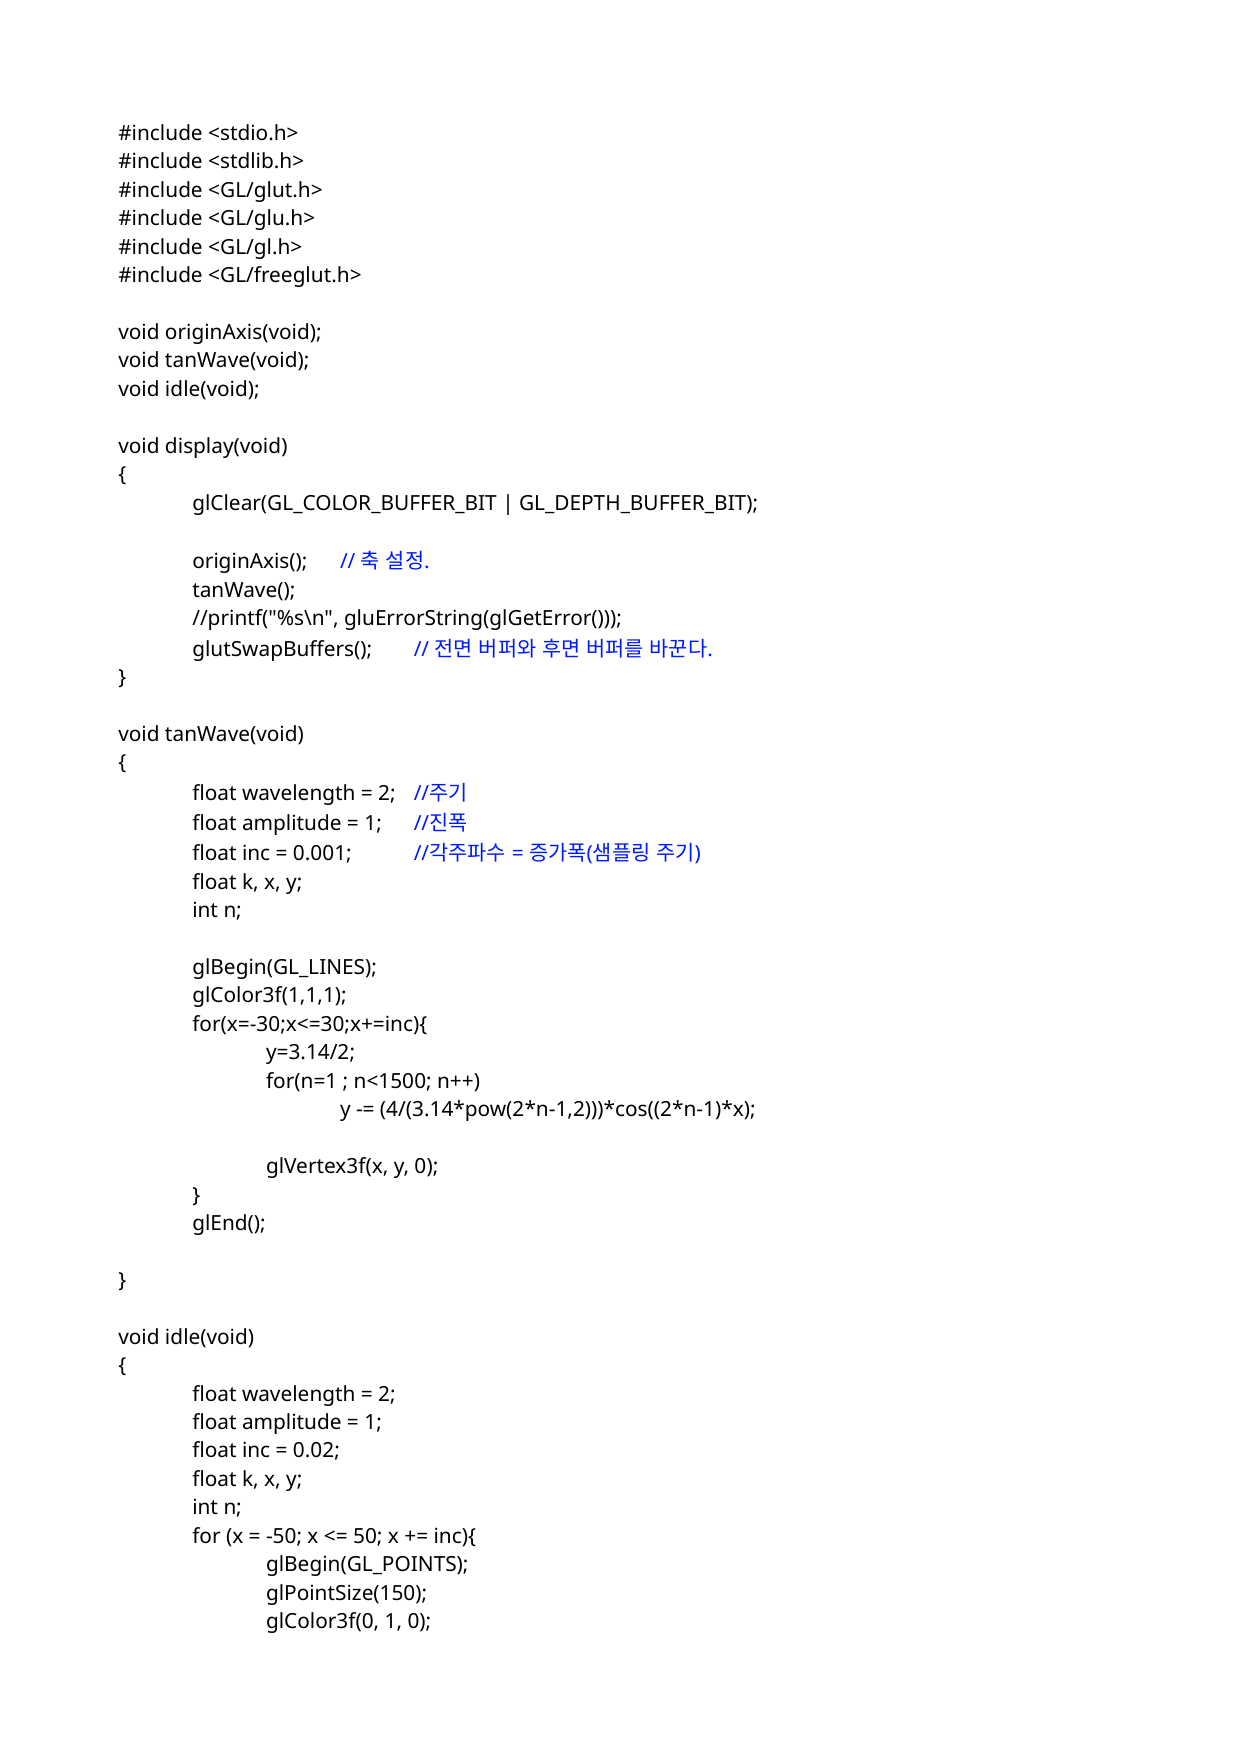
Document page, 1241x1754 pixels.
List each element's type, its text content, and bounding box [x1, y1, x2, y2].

text glutSwapBuffers(); // 전면 버퍼와 후면 버퍼를 바꾼다. [118, 632, 1122, 662]
text { [118, 747, 1122, 776]
text for (x = -50; x <= 50; x += inc){ [118, 1521, 1122, 1549]
text void originAxis(void); [118, 317, 1122, 346]
text glBegin(GL_POINTS); [118, 1549, 1122, 1578]
text tanWave(); [118, 575, 1122, 603]
text } [118, 1265, 1122, 1293]
text originAxis(); // 축 설정. [118, 545, 1122, 575]
text y -= (4/(3.14*pow(2*n-1,2)))*cos((2*n-1)*x); [118, 1094, 1122, 1123]
text void tanWave(void) [118, 719, 1122, 747]
text float inc = 0.001; //각주파수 = 증가폭(샘플링 주기) [118, 837, 1122, 867]
text glColor3f(0, 1, 0); [118, 1606, 1122, 1635]
text y=3.14/2; [118, 1037, 1122, 1066]
text float inc = 0.02; [118, 1436, 1122, 1464]
text void idle(void); [118, 374, 1122, 402]
text //printf("%s\n", gluErrorString(glGetError())); [118, 603, 1122, 632]
text float k, x, y; [118, 1464, 1122, 1492]
text { [118, 459, 1122, 488]
text #include <GL/gl.h> [118, 232, 1122, 260]
text float wavelength = 2; [118, 1379, 1122, 1407]
text int n; [118, 1492, 1122, 1521]
text glColor3f(1,1,1); [118, 981, 1122, 1009]
text glEnd(); [118, 1208, 1122, 1237]
text #include <GL/glut.h> [118, 175, 1122, 203]
text void display(void) [118, 431, 1122, 459]
text for(x=-30;x<=30;x+=inc){ [118, 1009, 1122, 1037]
text } [118, 1180, 1122, 1208]
text #include <GL/freeglut.h> [118, 260, 1122, 289]
text for(n=1 ; n<1500; n++) [118, 1066, 1122, 1094]
text float k, x, y; [118, 867, 1122, 895]
text int n; [118, 895, 1122, 924]
text void tanWave(void); [118, 346, 1122, 374]
text void idle(void) [118, 1322, 1122, 1350]
text float amplitude = 1; //진폭 [118, 806, 1122, 837]
text #include <stdlib.h> [118, 147, 1122, 175]
text glVertex3f(x, y, 0); [118, 1151, 1122, 1180]
text glClear(GL_COLOR_BUFFER_BIT | GL_DEPTH_BUFFER_BIT); [118, 488, 1122, 516]
text float amplitude = 1; [118, 1407, 1122, 1436]
text #include <stdio.h> [118, 118, 1122, 147]
text { [118, 1350, 1122, 1379]
text #include <GL/glu.h> [118, 203, 1122, 232]
text float wavelength = 2; //주기 [118, 776, 1122, 806]
text glPointSize(150); [118, 1578, 1122, 1606]
text glBegin(GL_LINES); [118, 952, 1122, 981]
text } [118, 662, 1122, 691]
